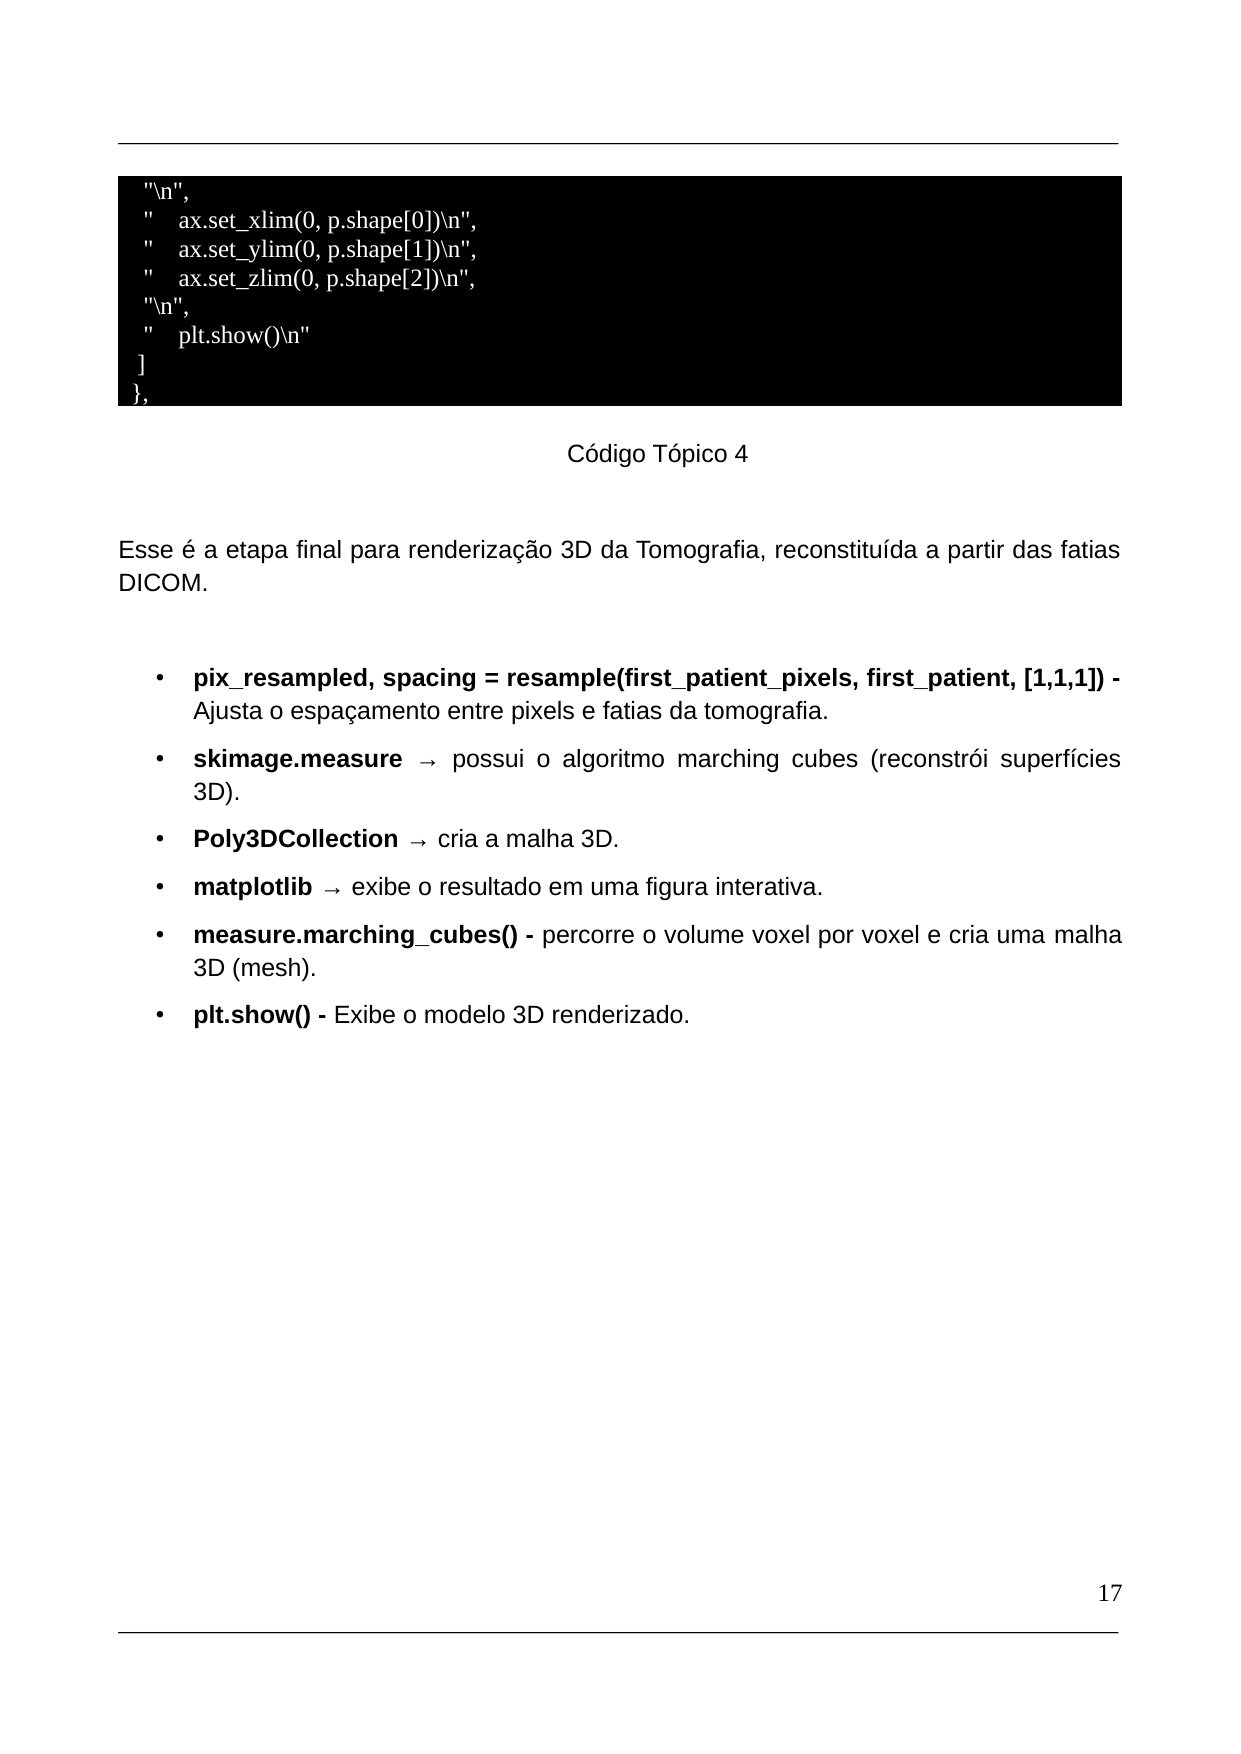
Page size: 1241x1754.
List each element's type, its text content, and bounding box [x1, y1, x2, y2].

list Código Tópico 4 [156, 406, 1122, 468]
list skimage.measure → possui o algoritmo marching cubes (reconstrói superfícies 3D). [156, 743, 1122, 805]
list measure.marching_cubes() - percorre o volume voxel por voxel e cria uma malha 3D (mesh). [156, 920, 1122, 982]
list Poly3DCollection → cria a malha 3D. [156, 824, 1122, 853]
list pix_resampled, spacing = resample(first_patient_pixels, first_patient, [1,1,1]) - Ajusta o espaçamento entre pixels e fatias da tomografia. [156, 663, 1122, 725]
list plt.show() - Exibe o modelo 3D renderizado. [156, 1000, 1122, 1029]
text Esse é a etapa final para renderização 3D da Tomografia, reconstituída a partir das fatias DICOM. [118, 534, 1122, 596]
list matplotlib → exibe o resultado em uma figura interativa. [156, 872, 1122, 901]
table_header "\n", " ax.set_xlim(0, p.shape[0])\n", " ax.set_ylim(0, p.shape[1])\n", " ax.set_zlim(0, p.shape[2])\n", "\n", " plt.show()\n" ] }, [118, 176, 1122, 406]
